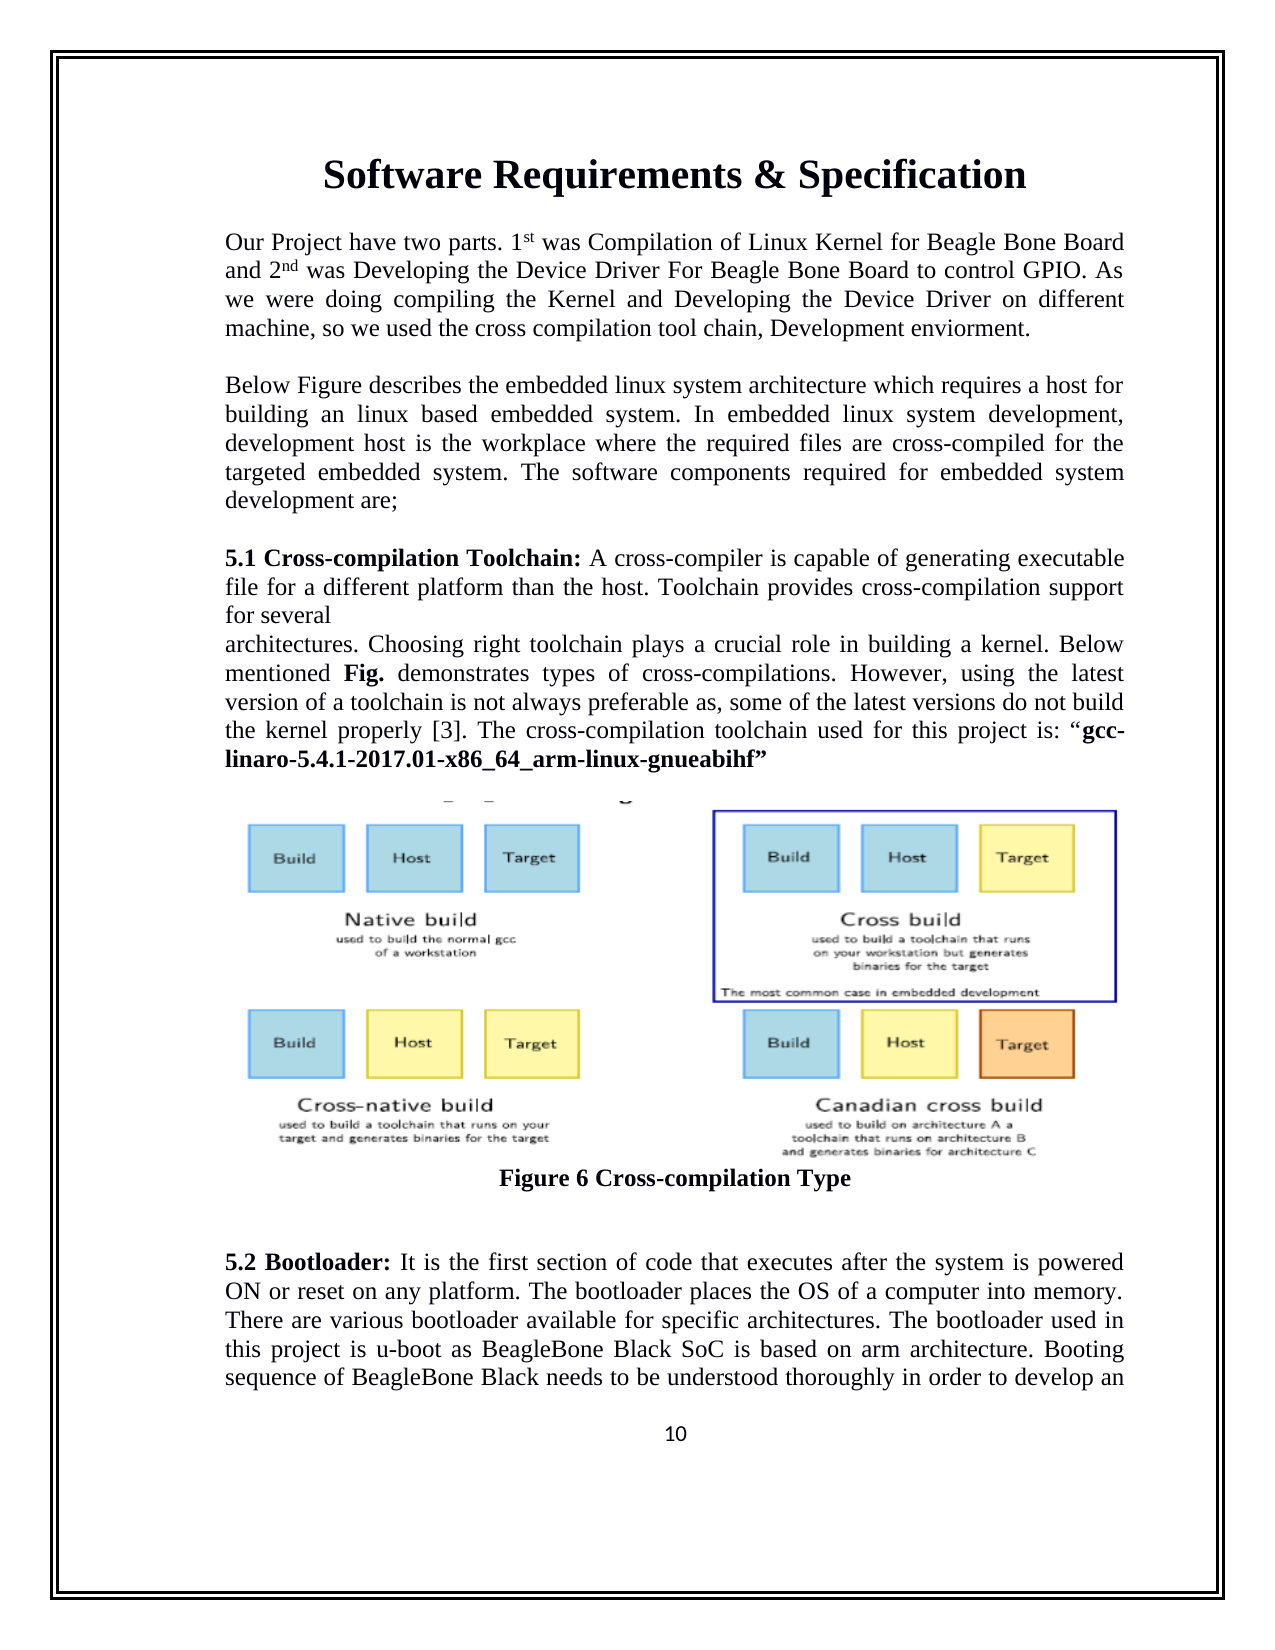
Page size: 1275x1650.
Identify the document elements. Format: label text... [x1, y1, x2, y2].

text Our Project have two parts. 1st was Compilation of Linux Kernel for Beagle Bone Board and 2nd was Developing the Device Driver For Beagle Bone Board to control GPIO. As we were doing compiling the Kernel and Developing the Device Driver on different machine, so we used the cross compilation tool chain, Development enviorment. [225, 227, 1125, 342]
text Software Requirements & Specification [225, 150, 1125, 198]
text 5.2 Bootloader: It is the first section of code that executes after the system is powered ON or reset on any platform. The bootloader places the OS of a computer into memory. There are various bootloader available for specific architectures. The bootloader used in this project is u-boot as BeagleBone Black SoC is based on arm architecture. Booting sequence of BeagleBone Black needs to be understood thoroughly in order to develop an [225, 1247, 1125, 1391]
text Below Figure describes the embedded linux system architecture which requires a host for building an linux based embedded system. In embedded linux system development, development host is the workplace where the required files are cross-compiled for the targeted embedded system. The software components required for embedded system development are; [225, 370, 1125, 514]
picture [205, 801, 1145, 1163]
text Figure 6 Cross-compilation Type [225, 1163, 1125, 1191]
text 5.1 Cross-compilation Toolchain: A cross-compiler is capable of generating executable file for a different platform than the host. Toolchain provides cross-compilation support for several [225, 543, 1125, 629]
text architectures. Choosing right toolchain plays a crucial role in building a kernel. Below mentioned Fig. demonstrates types of cross-compilations. However, using the latest version of a toolchain is not always preferable as, some of the latest versions do not build the kernel properly [3]. The cross-compilation toolchain used for this project is: “gcc-linaro-5.4.1-2017.01-x86_64_arm-linux-gnueabihf” [225, 629, 1125, 773]
